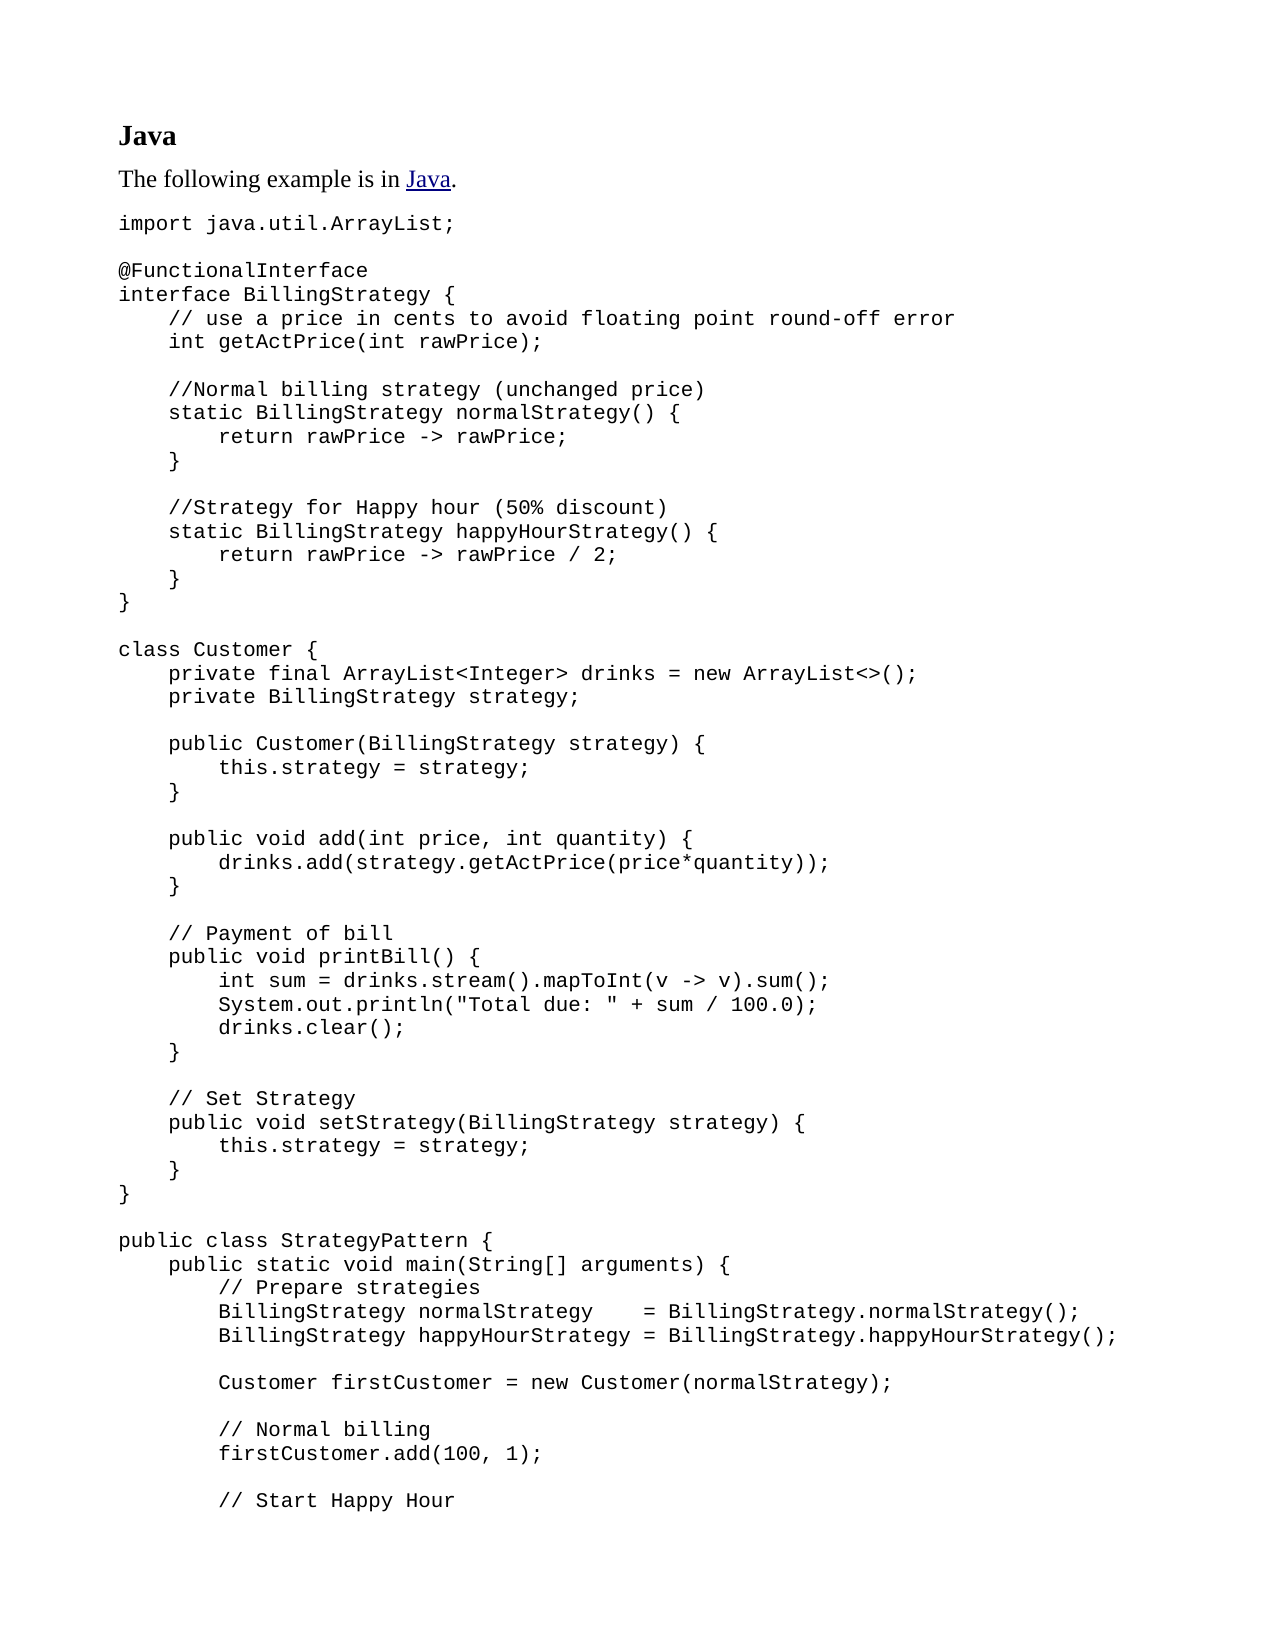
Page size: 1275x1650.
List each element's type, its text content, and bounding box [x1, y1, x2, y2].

text // use a price in cents to avoid floating point round-off error [118, 308, 1157, 331]
text interface BillingStrategy { [118, 284, 1157, 308]
text class Customer { [118, 639, 1157, 662]
text // Payment of bill [118, 923, 1157, 946]
text Customer firstCustomer = new Customer(normalStrategy); [118, 1372, 1157, 1396]
text public void setStrategy(BillingStrategy strategy) { [118, 1112, 1157, 1135]
text } [118, 875, 1157, 899]
text this.strategy = strategy; [118, 757, 1157, 781]
text static BillingStrategy happyHourStrategy() { [118, 521, 1157, 544]
subtitle Java [118, 118, 1157, 152]
text } [118, 592, 1157, 615]
text public void add(int price, int quantity) { [118, 828, 1157, 852]
text drinks.add(strategy.getActPrice(price*quantity)); [118, 852, 1157, 875]
text //Normal billing strategy (unchanged price) [118, 379, 1157, 402]
text } [118, 1159, 1157, 1183]
text this.strategy = strategy; [118, 1135, 1157, 1159]
text } [118, 568, 1157, 592]
text @FunctionalInterface [118, 261, 1157, 284]
text System.out.println("Total due: " + sum / 100.0); [118, 993, 1157, 1017]
text private final ArrayList<Integer> drinks = new ArrayList<>(); [118, 662, 1157, 686]
text import java.util.ArrayList; [118, 213, 1157, 237]
text // Set Strategy [118, 1088, 1157, 1112]
text } [118, 450, 1157, 473]
text int getActPrice(int rawPrice); [118, 331, 1157, 355]
text public Customer(BillingStrategy strategy) { [118, 733, 1157, 757]
text public static void main(String[] arguments) { [118, 1254, 1157, 1277]
text return rawPrice -> rawPrice / 2; [118, 544, 1157, 568]
text public class StrategyPattern { [118, 1230, 1157, 1254]
text // Prepare strategies [118, 1277, 1157, 1301]
text } [118, 1183, 1157, 1206]
text return rawPrice -> rawPrice; [118, 426, 1157, 450]
text drinks.clear(); [118, 1017, 1157, 1041]
text int sum = drinks.stream().mapToInt(v -> v).sum(); [118, 970, 1157, 993]
text BillingStrategy normalStrategy = BillingStrategy.normalStrategy(); [118, 1301, 1157, 1324]
text static BillingStrategy normalStrategy() { [118, 402, 1157, 426]
text public void printBill() { [118, 946, 1157, 970]
text BillingStrategy happyHourStrategy = BillingStrategy.happyHourStrategy(); [118, 1324, 1157, 1348]
text // Normal billing [118, 1419, 1157, 1443]
text firstCustomer.add(100, 1); [118, 1443, 1157, 1466]
text //Strategy for Happy hour (50% discount) [118, 497, 1157, 521]
text The following example is in Java. [118, 164, 1157, 193]
text } [118, 781, 1157, 804]
text } [118, 1041, 1157, 1064]
text // Start Happy Hour [118, 1490, 1157, 1514]
text private BillingStrategy strategy; [118, 686, 1157, 710]
